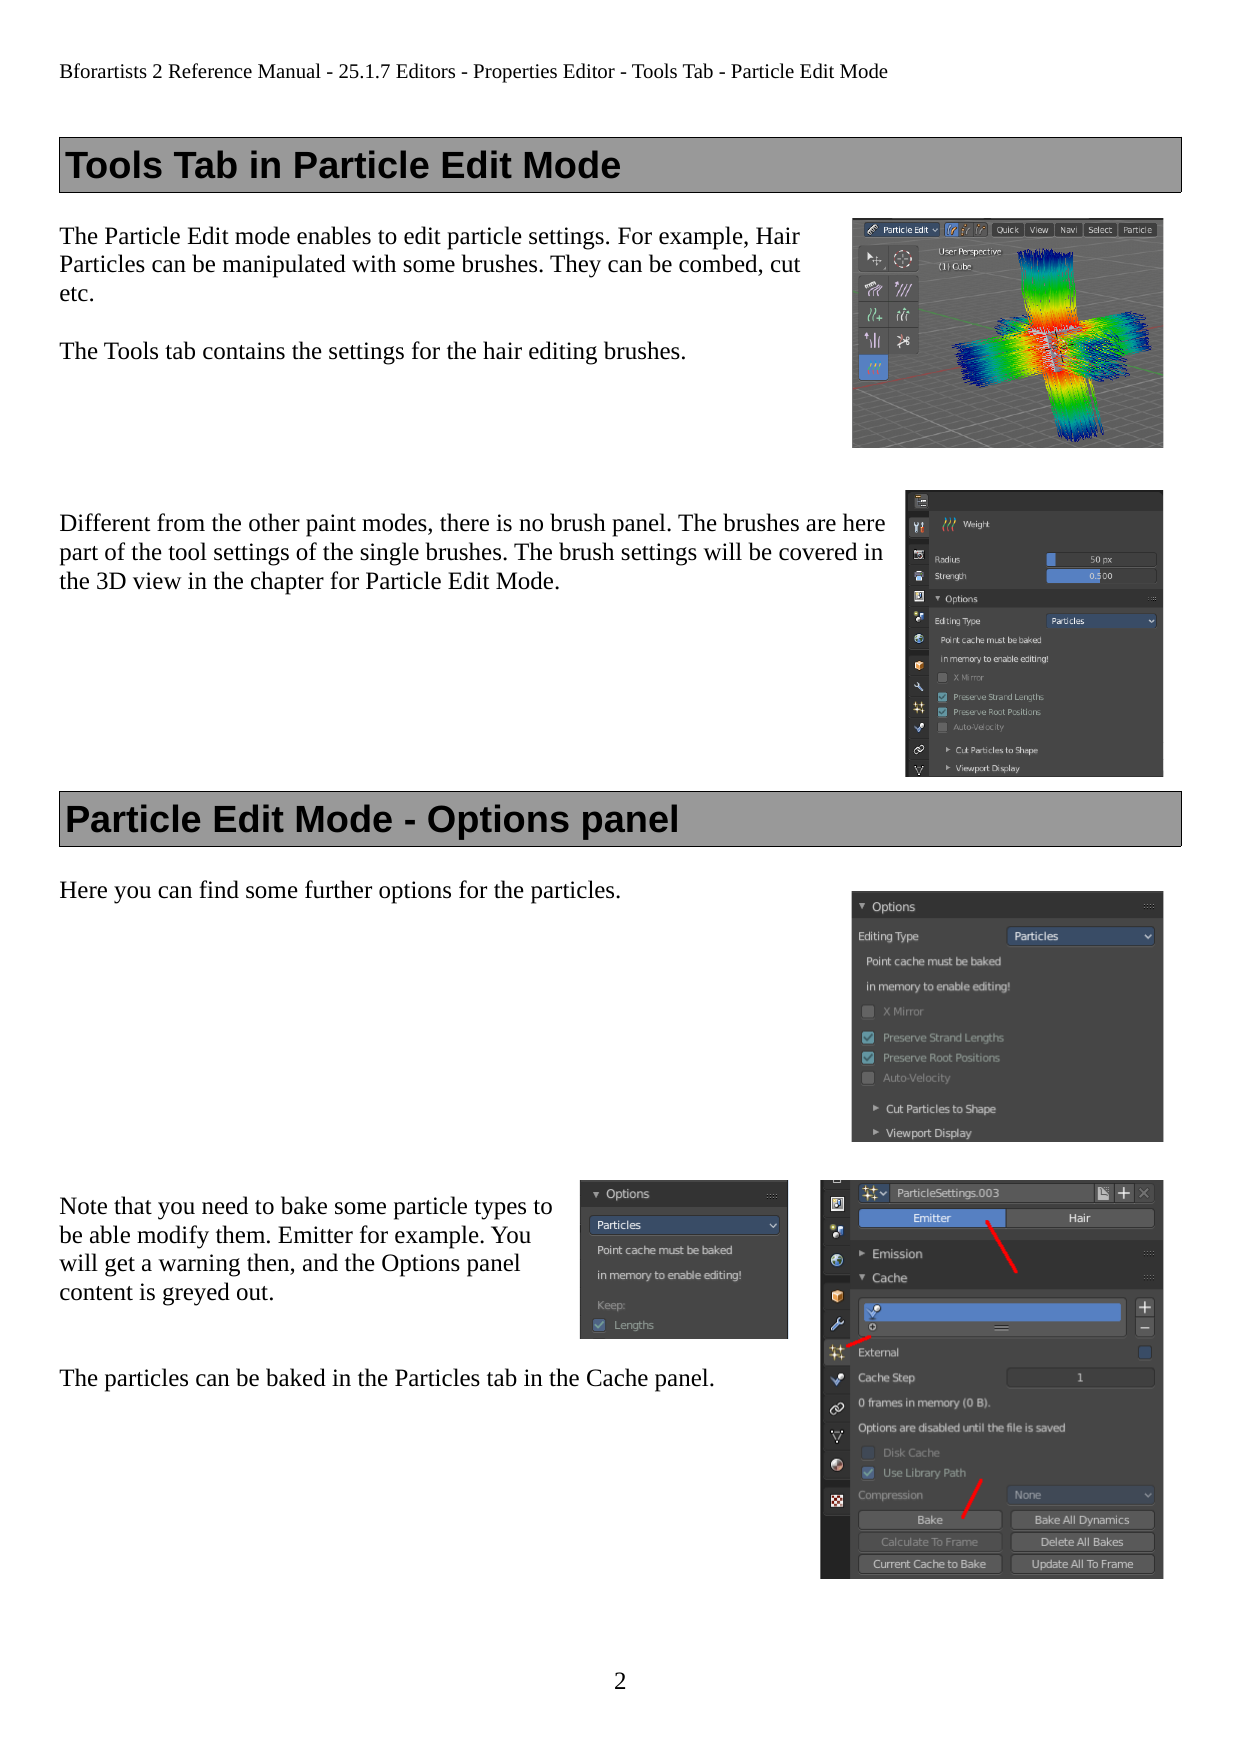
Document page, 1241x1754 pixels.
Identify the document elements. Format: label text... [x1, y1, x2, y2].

table_header Tools Tab in Particle Edit Mode [60, 138, 1181, 192]
text Here you can find some further options for the particles. [59, 875, 1181, 903]
picture [820, 1180, 1164, 1579]
picture [905, 490, 1164, 777]
picture [852, 218, 1164, 448]
text Different from the other paint modes, there is no brush panel. The brushes are here part of the tool settings of the single brushes. The brush settings will be covered in the 3D view in the chapter for Particle Edit Mode. [59, 508, 905, 594]
text The Tools tab contains the settings for the hair editing brushes. [59, 336, 852, 364]
text The Particle Edit mode enables to edit particle settings. For example, Hair Particles can be manipulated with some brushes. They can be combed, cut etc. [59, 221, 852, 307]
picture [851, 891, 1164, 1142]
text Note that you need to bake some particle types to be able modify them. Emitter for example. You will get a warning then, and the Options panel content is greyed out. [59, 1191, 579, 1306]
picture [579, 1180, 789, 1339]
text [789, 1191, 820, 1306]
table_header Particle Edit Mode - Options panel [60, 792, 1181, 846]
text The particles can be baked in the Particles tab in the Cache panel. [59, 1363, 820, 1392]
